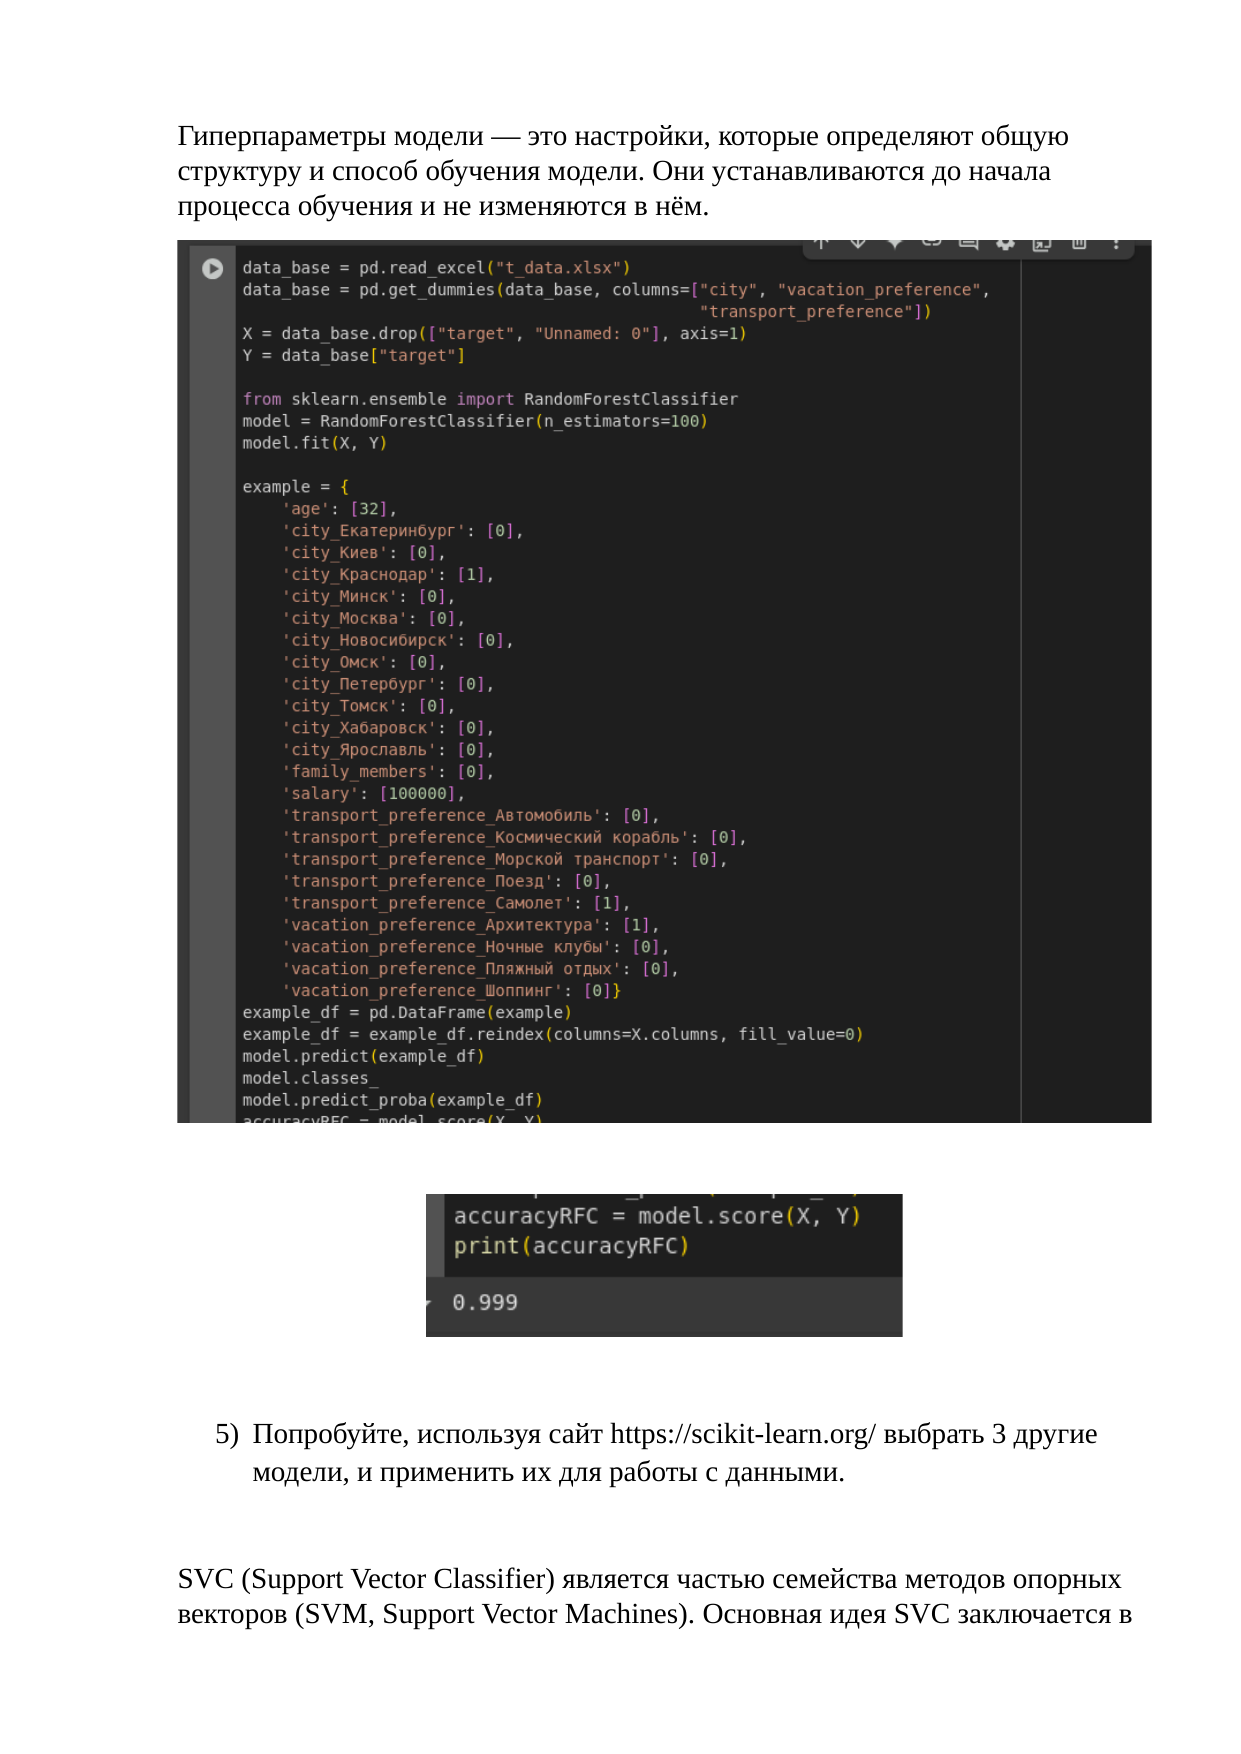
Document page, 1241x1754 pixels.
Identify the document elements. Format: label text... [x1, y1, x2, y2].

picture [426, 1194, 903, 1337]
list Попробуйте, используя сайт https://scikit-learn.org/ выбрать 3 другие модели, и применить их для работы с данными. [215, 1416, 1152, 1488]
text Гиперпараметры модели — это настройки, которые определяют общую структуру и способ обучения модели. Они устанавливаются до начала процесса обучения и не изменяются в нём. [177, 118, 1152, 222]
text SVC (Support Vector Classifier) является частью семейства методов опорных векторов (SVM, Support Vector Machines). Основная идея SVC заключается в [177, 1561, 1152, 1630]
picture [177, 240, 1152, 1123]
